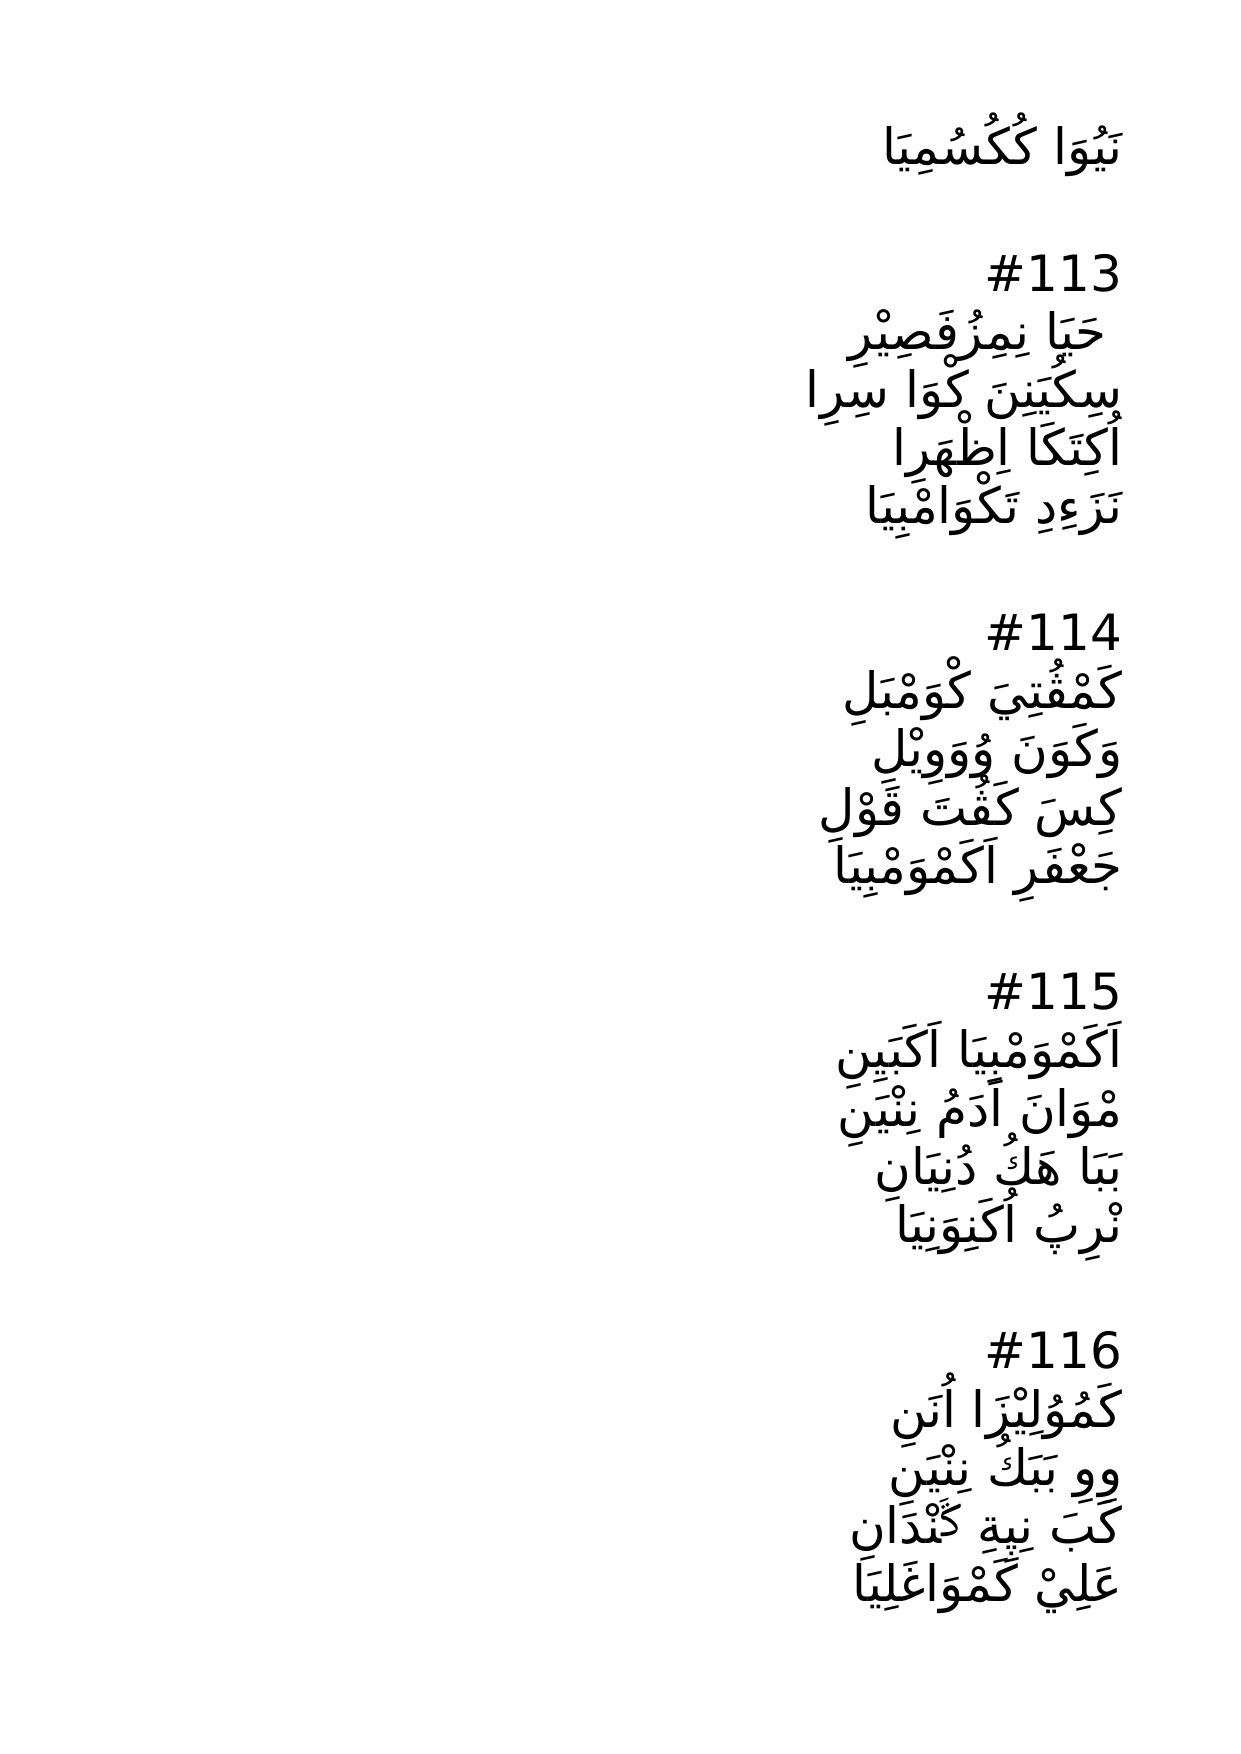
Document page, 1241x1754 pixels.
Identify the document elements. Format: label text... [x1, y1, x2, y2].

text مْوَانَ اَدَمُ نِنْيَنِ [118, 1079, 1122, 1138]
text كَمْڤُتِيَ كْوَمْبَلِ [118, 662, 1122, 720]
text #116 [118, 1322, 1122, 1381]
text #114 [118, 604, 1122, 662]
text كَبَ نِپِةِ ػَنْدَانِ [118, 1497, 1122, 1555]
text عَلِيْ كَمْوَاغَلِيَا [118, 1555, 1122, 1613]
text وِوِ بَبَكُ نِنْيَنِ [118, 1439, 1122, 1497]
text نَيُوَا كُكُسُمِيَا [118, 118, 1122, 176]
text بَبَا هَكُ دُنِيَانِ [118, 1138, 1122, 1196]
text نْرِپُ اُكَنِوَنِيَا [118, 1196, 1122, 1254]
text جَعْفَرِ اَكَمْوَمْبِيَا [118, 837, 1122, 895]
text سِكُيَنِنَ كْوَا سِرِا [118, 361, 1122, 419]
text اُكِتَكَا اِظْهَرِا [118, 419, 1122, 477]
text #115 [118, 963, 1122, 1021]
text #113 [118, 244, 1122, 303]
text كِسَ كَڤُتَ قَوْلِ [118, 778, 1122, 837]
text حَيَا نِمِزُفَصِيْرِ [118, 303, 1122, 361]
text وَكَوَنَ وُوَوِيْلِ [118, 720, 1122, 778]
text كَمُوُلِيْزَا اُنَنِ [118, 1381, 1122, 1439]
text اَكَمْوَمْبِيَا اَكَبَيِنِ [118, 1021, 1122, 1079]
text نَزَءِدِ تَكْوَامْبِيَا [118, 477, 1122, 536]
